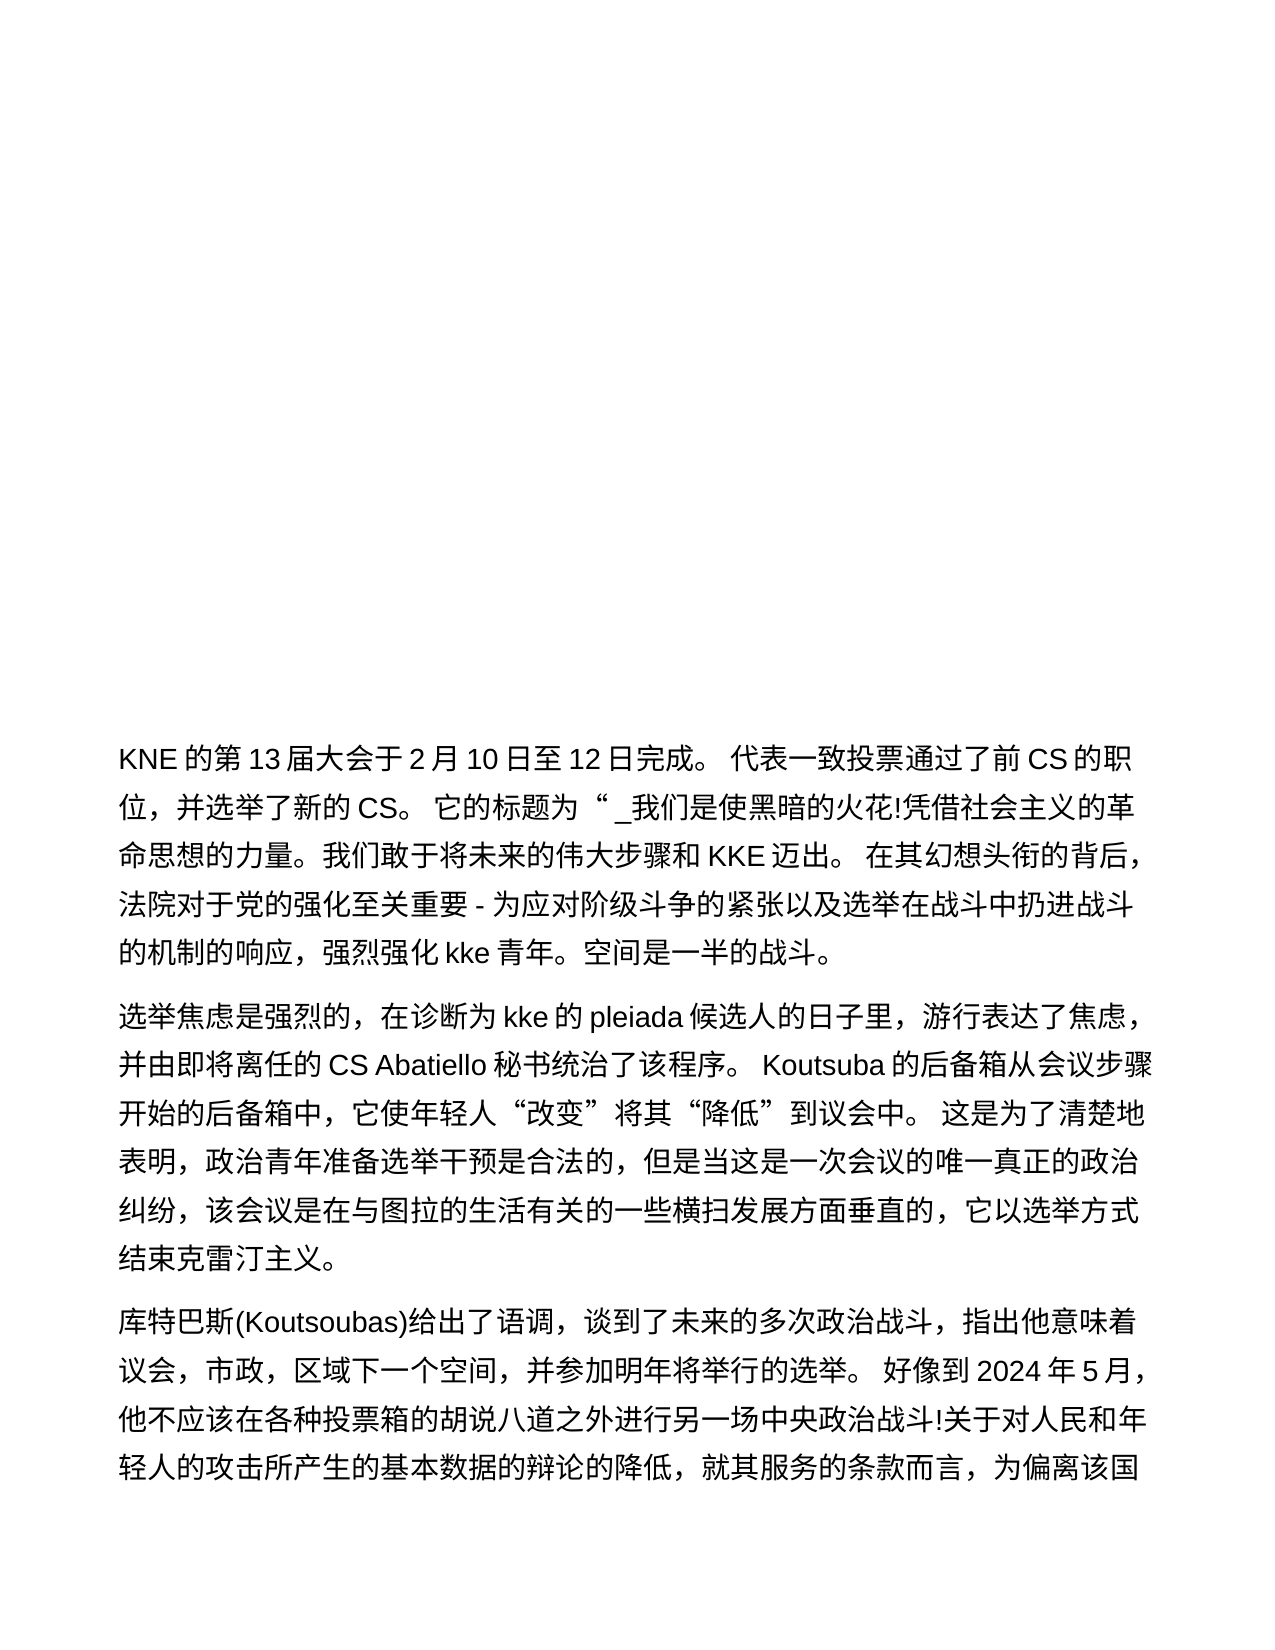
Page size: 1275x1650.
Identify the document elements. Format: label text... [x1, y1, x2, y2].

text 库特巴斯(Koutsoubas)给出了语调，谈到了未来的多次政治战斗，指出他意味着议会，市政，区域下一个空间，并参加明年将举行的选举。 好像到2024年5月，他不应该在各种投票箱的胡说八道之外进行另一场中央政治战斗!关于对人民和年轻人的攻击所产生的基本数据的辩论的降低，就其服务的条款而言，为偏离该国教室的中央氛围做好了准备。 逃脱负责组织抵抗的责任，并在本政策中声称群众。 当困难的语义系列出现在上一个时期，尤其是当它仅限于世界的运动时，这种策略也已成为该空间的永久食谱。 [118, 1299, 1157, 1487]
text KNE的第13届大会于2月10日至12日完成。 代表一致投票通过了前CS的职位，并选举了新的CS。 它的标题为“ _我们是使黑暗的火花!凭借社会主义的革命思想的力量。我们敢于将未来的伟大步骤和KKE迈出。 在其幻想头衔的背后，法院对于党的强化至关重要 - 为应对阶级斗争的紧张以及选举在战斗中扔进战斗的机制的响应，强烈强化kke青年。空间是一半的战斗。 [118, 118, 1157, 972]
text 选举焦虑是强烈的，在诊断为kke的pleiada候选人的日子里，游行表达了焦虑，并由即将离任的CS Abatiello秘书统治了该程序。 Koutsuba的后备箱从会议步骤开始的后备箱中，它使年轻人“改变”将其“降低”到议会中。 这是为了清楚地表明，政治青年准备选举干预是合法的，但是当这是一次会议的唯一真正的政治纠纷，该会议是在与图拉的生活有关的一些横扫发展方面垂直的，它以选举方式结束克雷汀主义。 [118, 993, 1157, 1278]
